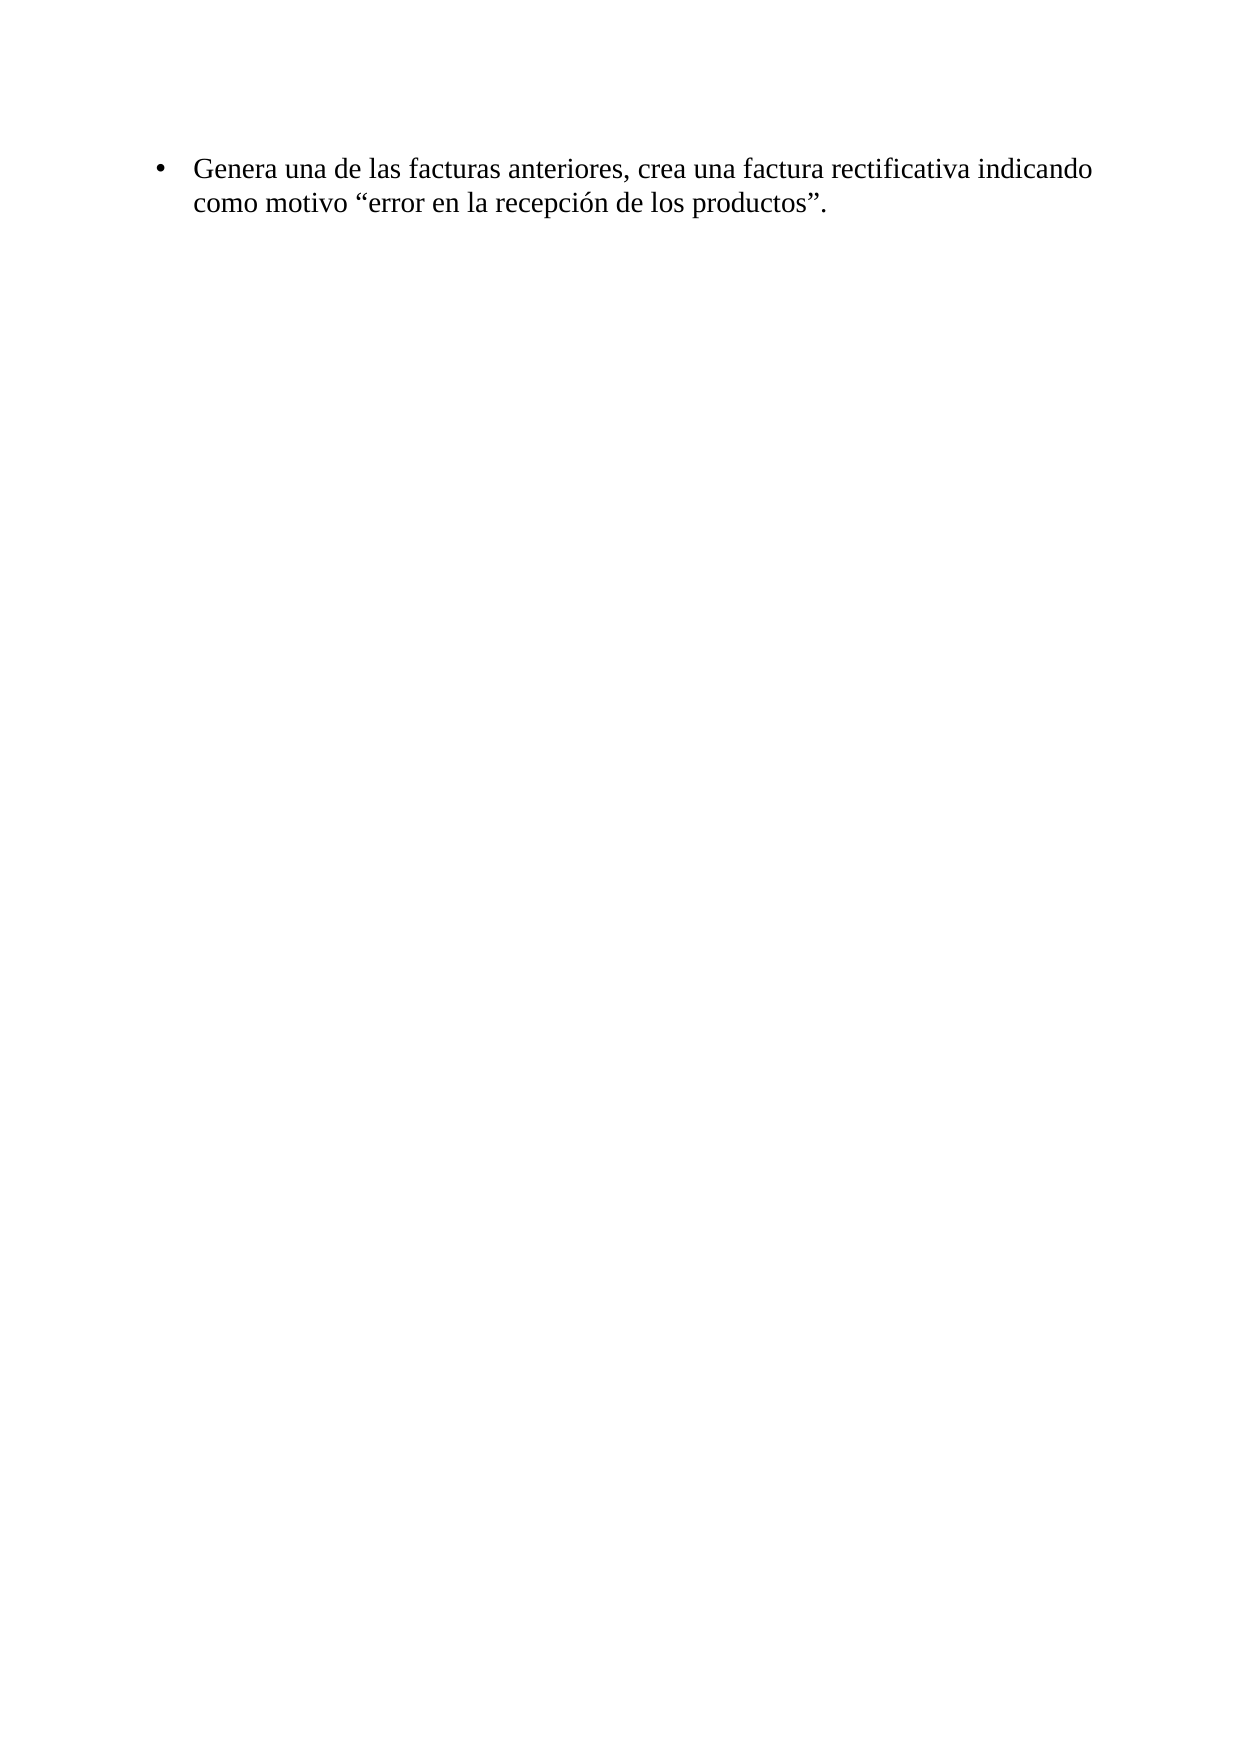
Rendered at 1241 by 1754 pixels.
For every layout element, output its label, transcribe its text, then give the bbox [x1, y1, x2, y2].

list Genera una de las facturas anteriores, crea una factura rectificativa indicando [156, 152, 1122, 185]
list como motivo “error en la recepción de los productos”. [156, 185, 1122, 219]
